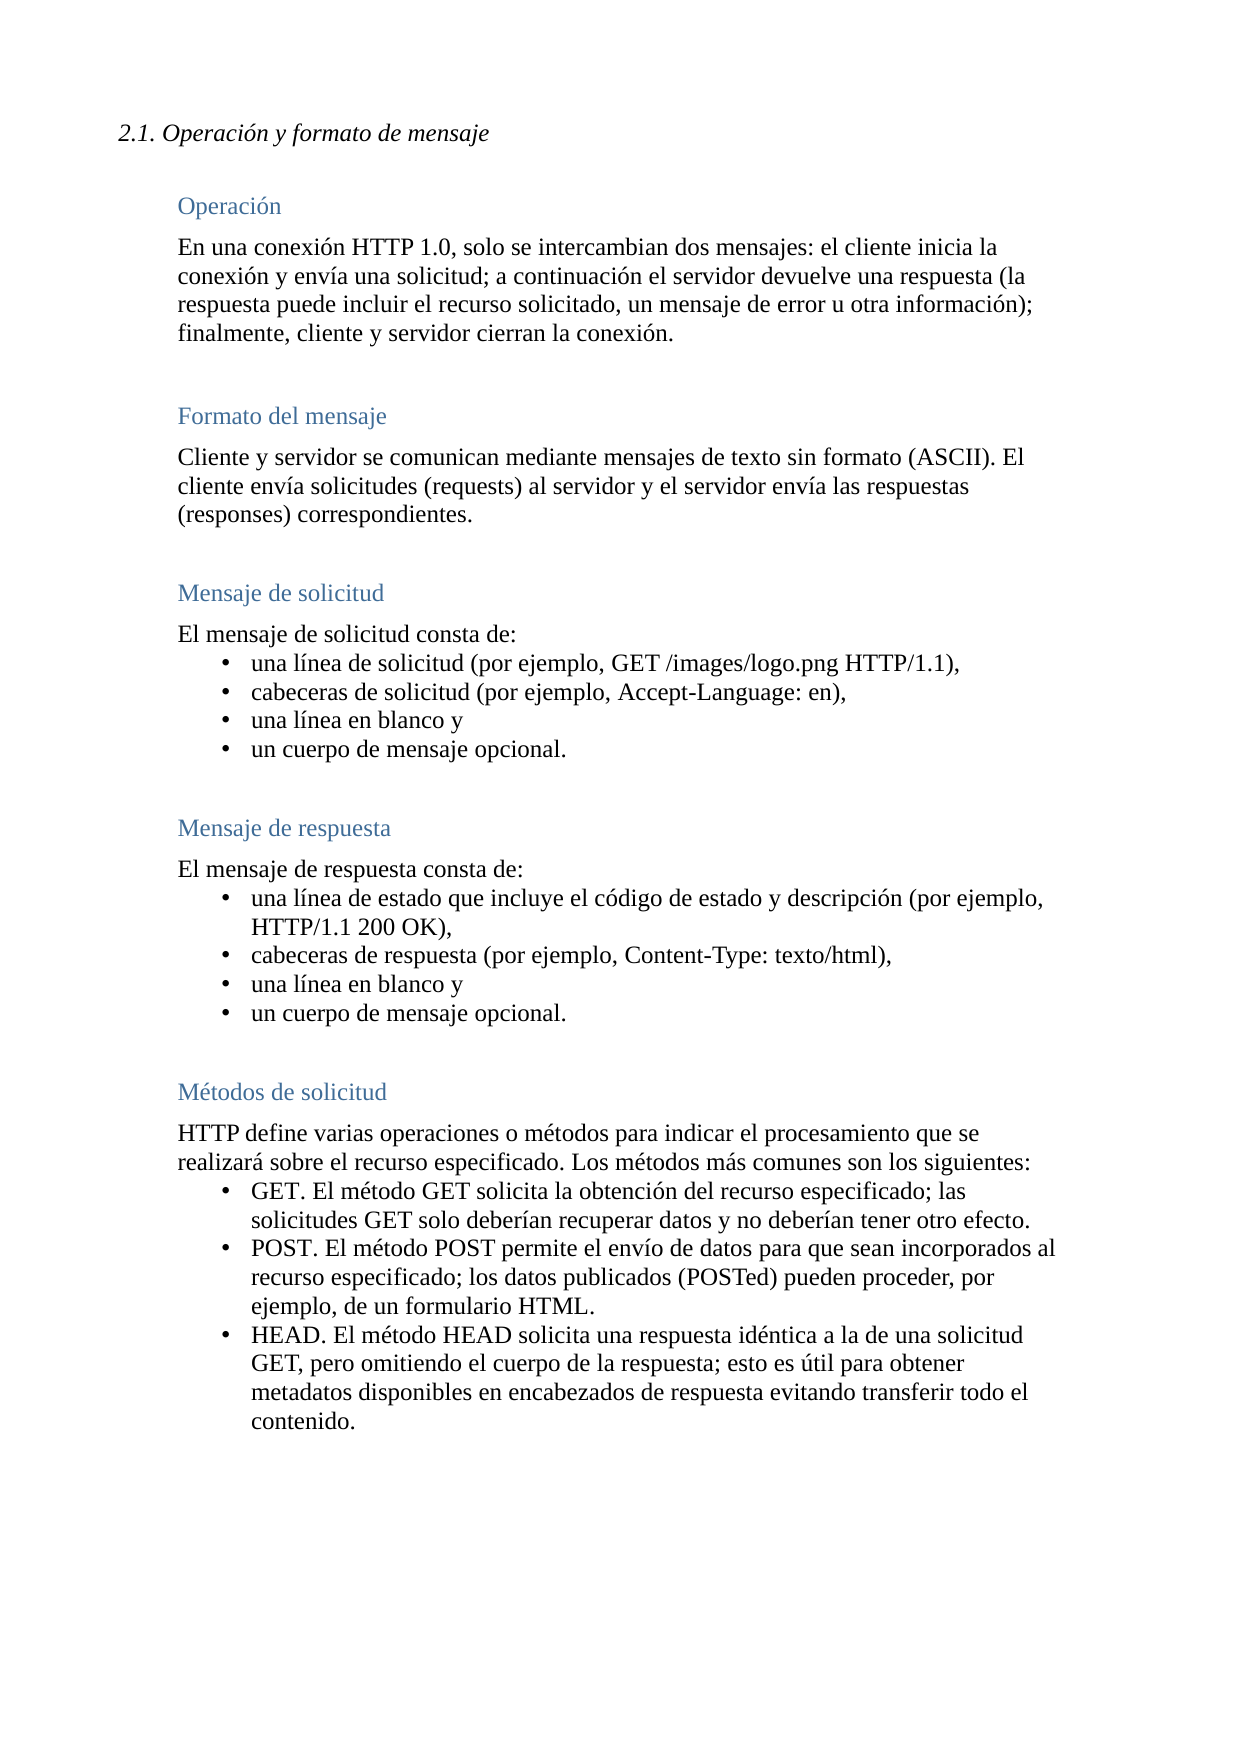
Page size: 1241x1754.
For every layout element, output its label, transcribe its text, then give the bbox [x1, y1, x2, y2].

list un cuerpo de mensaje opcional. [221, 734, 1063, 763]
list cabeceras de respuesta (por ejemplo, Content-Type: texto/html), [221, 941, 1063, 969]
subtitle Operación [177, 191, 1063, 219]
text El mensaje de respuesta consta de: [177, 854, 1063, 883]
list GET. El método GET solicita la obtención del recurso especificado; las solicitudes GET solo deberían recuperar datos y no deberían tener otro efecto. [221, 1176, 1063, 1233]
text Cliente y servidor se comunican mediante mensajes de texto sin formato (ASCII). El cliente envía solicitudes (requests) al servidor y el servidor envía las respuestas (responses) correspondientes. [177, 442, 1063, 528]
list cabeceras de solicitud (por ejemplo, Accept-Language: en), [221, 677, 1063, 705]
text En una conexión HTTP 1.0, solo se intercambian dos mensajes: el cliente inicia la conexión y envía una solicitud; a continuación el servidor devuelve una respuesta (la respuesta puede incluir el recurso solicitado, un mensaje de error u otra información); finalmente, cliente y servidor cierran la conexión. [177, 232, 1063, 347]
list una línea de solicitud (por ejemplo, GET /images/logo.png HTTP/1.1), [221, 648, 1063, 677]
text HTTP define varias operaciones o métodos para indicar el procesamiento que se realizará sobre el recurso especificado. Los métodos más comunes son los siguientes: [177, 1118, 1063, 1176]
text El mensaje de solicitud consta de: [177, 619, 1063, 648]
list HEAD. El método HEAD solicita una respuesta idéntica a la de una solicitud GET, pero omitiendo el cuerpo de la respuesta; esto es útil para obtener metadatos disponibles en encabezados de respuesta evitando transferir todo el contenido. [221, 1320, 1063, 1435]
list una línea en blanco y [221, 969, 1063, 998]
list una línea de estado que incluye el código de estado y descripción (por ejemplo, HTTP/1.1 200 OK), [221, 883, 1063, 941]
list POST. El método POST permite el envío de datos para que sean incorporados al recurso especificado; los datos publicados (POSTed) pueden proceder, por ejemplo, de un formulario HTML. [221, 1233, 1063, 1320]
subtitle Formato del mensaje [177, 401, 1063, 429]
subtitle Métodos de solicitud [177, 1077, 1063, 1106]
text 2.1. Operación y formato de mensaje [118, 118, 1122, 147]
subtitle Mensaje de solicitud [177, 578, 1063, 607]
subtitle Mensaje de respuesta [177, 813, 1063, 842]
list un cuerpo de mensaje opcional. [221, 998, 1063, 1027]
list una línea en blanco y [221, 705, 1063, 734]
